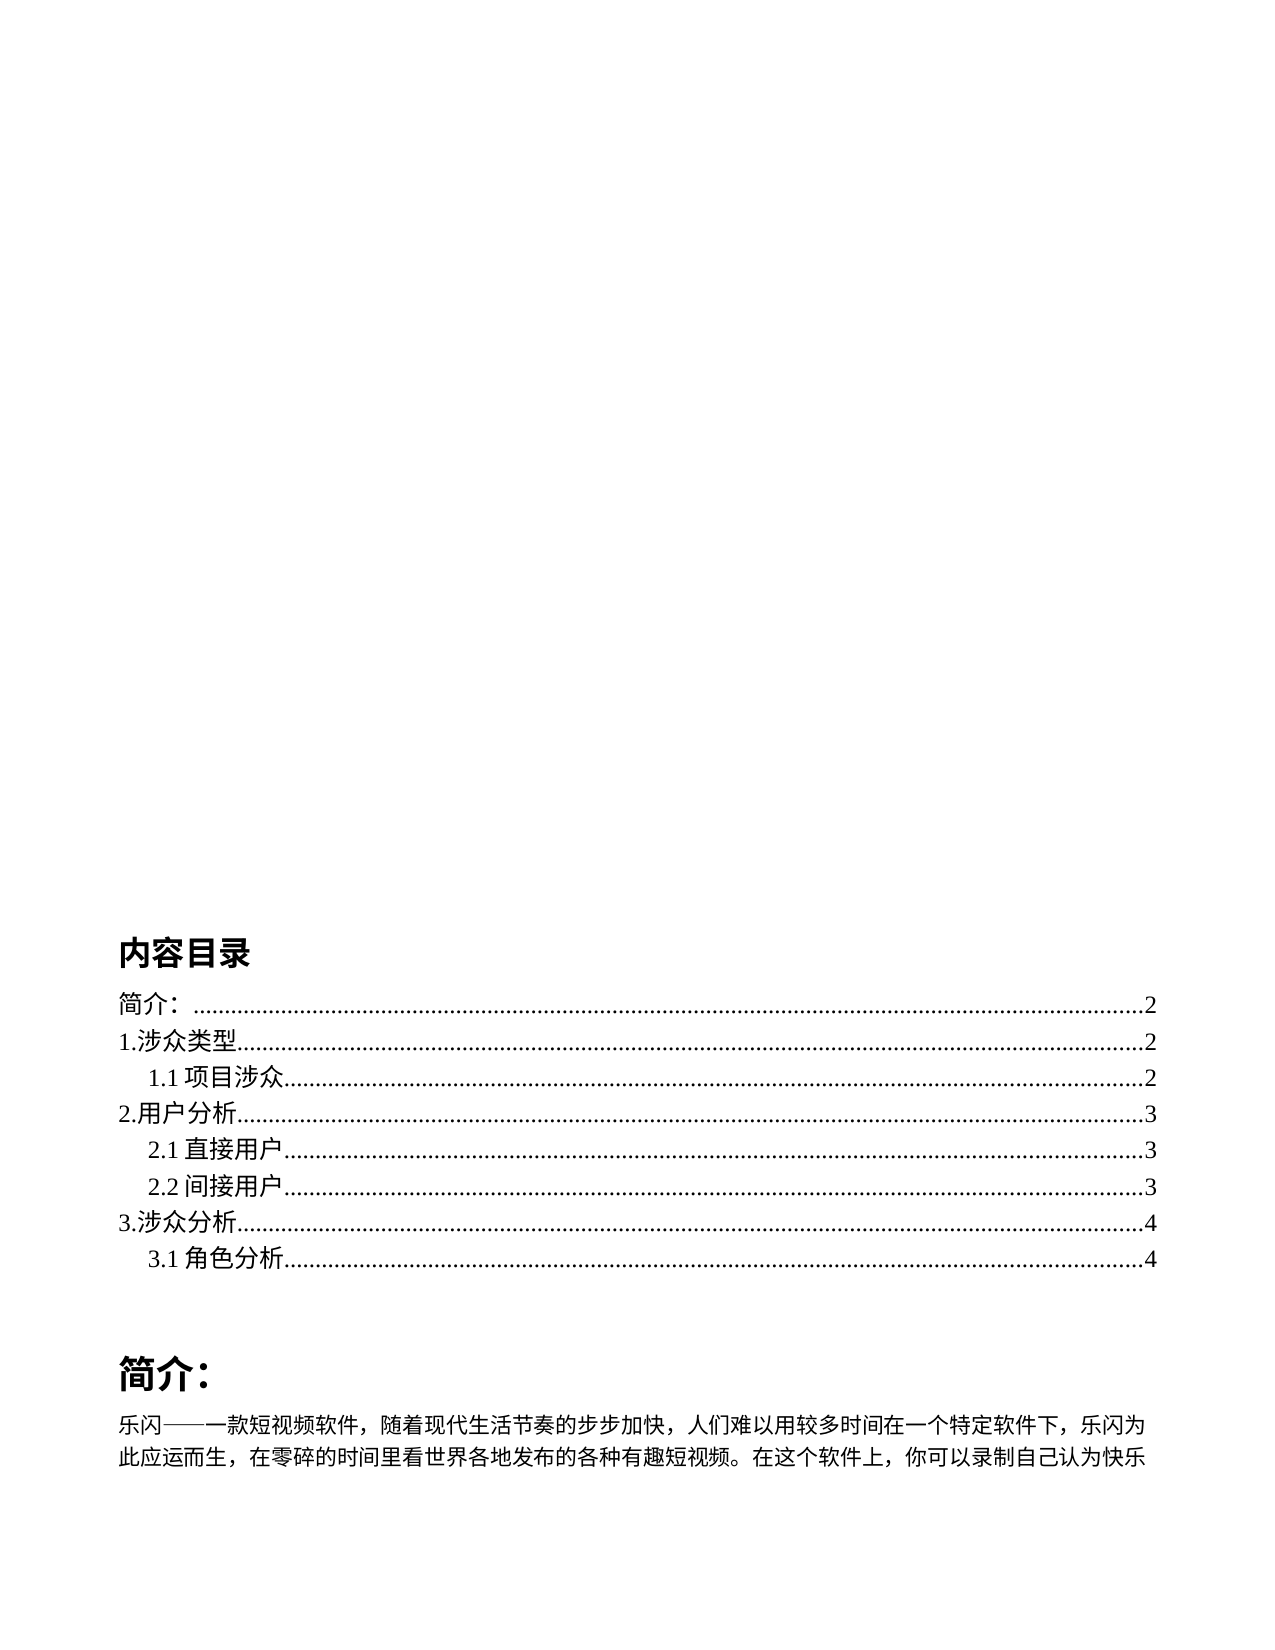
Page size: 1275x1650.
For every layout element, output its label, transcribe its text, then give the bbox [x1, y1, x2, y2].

text 2.2间接用户 3 [148, 1166, 1157, 1202]
subtitle 内容目录 [118, 934, 1157, 972]
text 乐闪——一款短视频软件，随着现代生活节奏的步步加快，人们难以用较多时间在一个特定软件下，乐闪为此应运而生，在零碎的时间里看世界各地发布的各种有趣短视频。在这个软件上，你可以录制自己认为快乐的视频上传到服务器，其他用户可以看到你分享的视频并且关注你。权威部门将会首先看到用户上传的视频，以防止用户上传违法视频。以上是基本的过程。 [118, 1408, 1157, 1472]
text 2.用户分析 3 [118, 1093, 1157, 1130]
subtitle 简介： [118, 1352, 1157, 1396]
text 简介： 2 [118, 985, 1157, 1021]
text 3.1角色分析 4 [148, 1238, 1157, 1275]
text 1.1项目涉众 2 [148, 1057, 1157, 1093]
text 1.涉众类型 2 [118, 1021, 1157, 1057]
text 3.涉众分析 4 [118, 1202, 1157, 1238]
text 2.1直接用户 3 [148, 1130, 1157, 1166]
